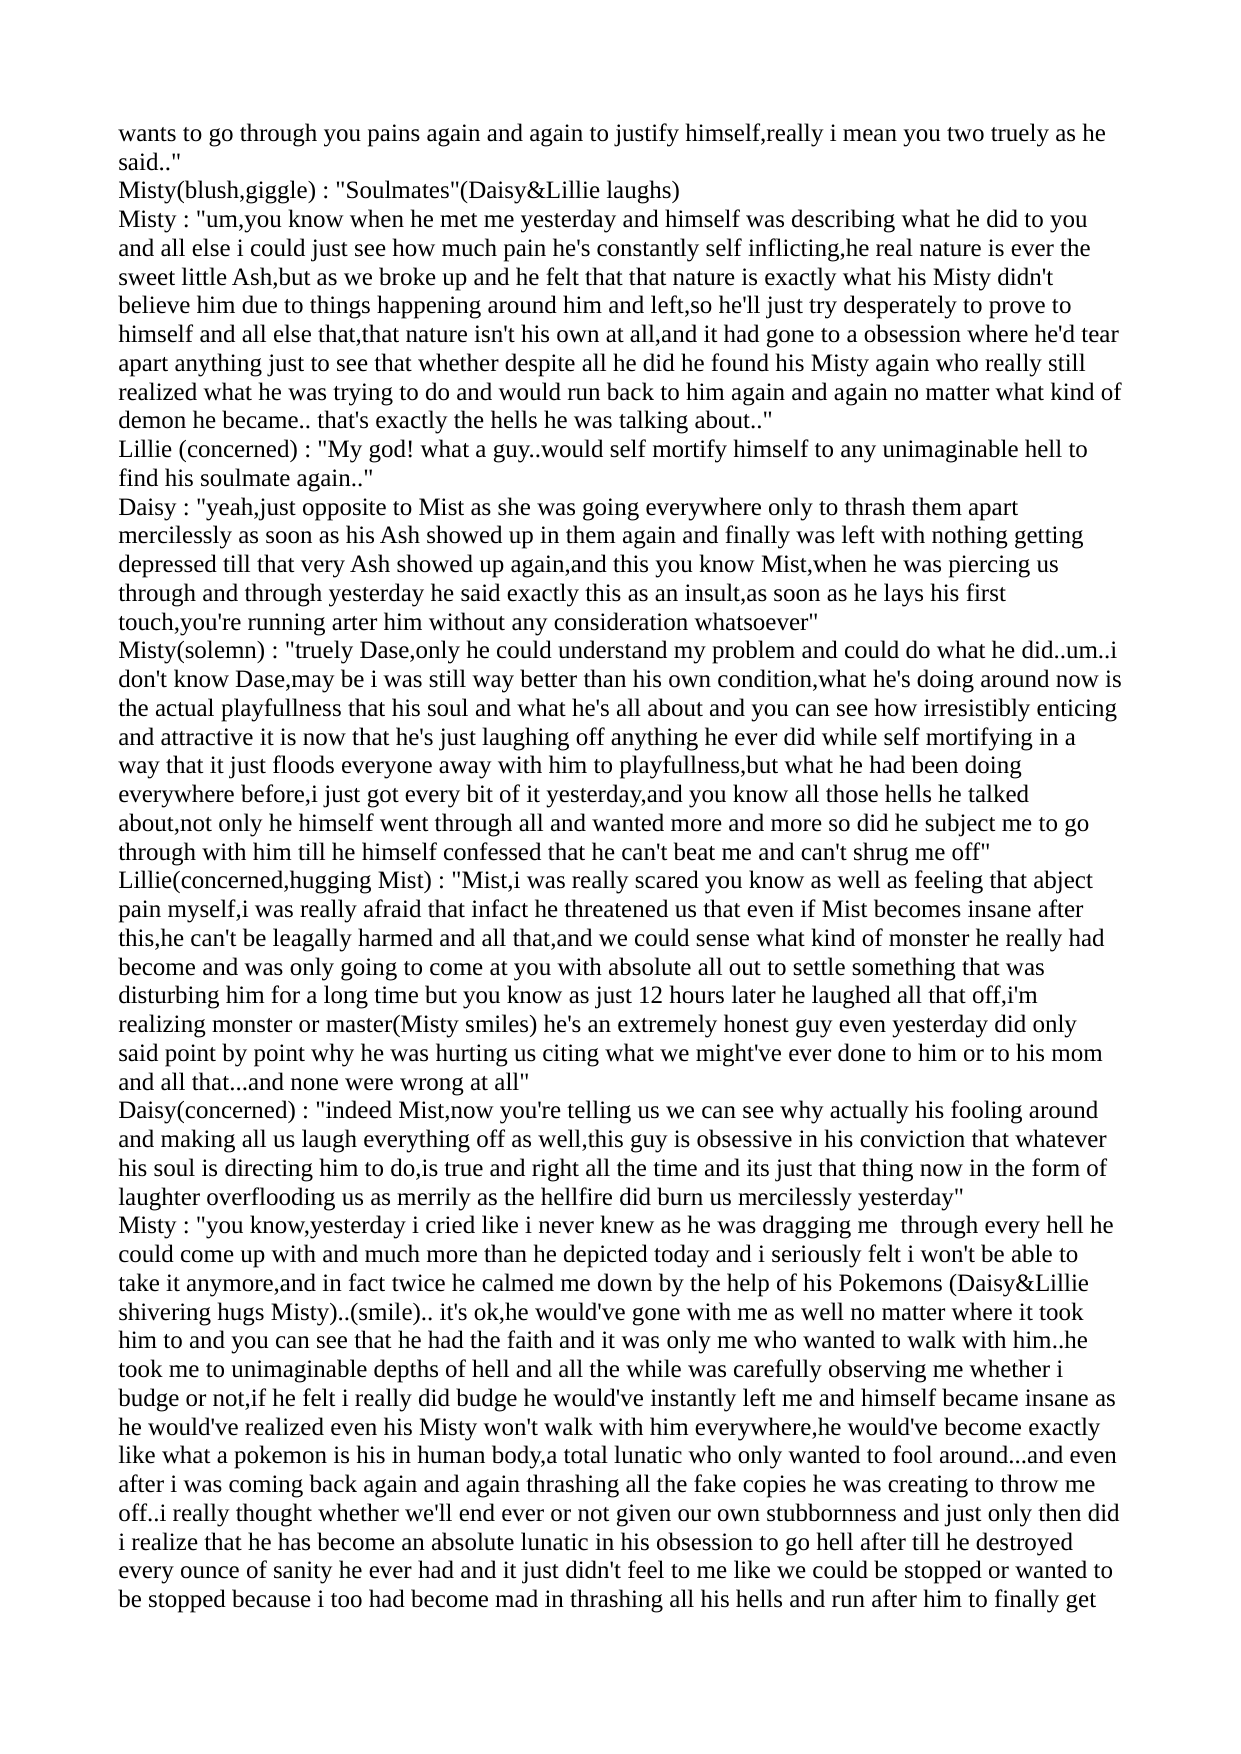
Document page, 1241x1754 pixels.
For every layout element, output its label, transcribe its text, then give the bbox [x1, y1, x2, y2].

text Misty : "you know,yesterday i cried like i never knew as he was dragging me through every hell he could come up with and much more than he depicted today and i seriously felt i won't be able to take it anymore,and in fact twice he calmed me down by the help of his Pokemons (Daisy&Lillie shivering hugs Misty)..(smile).. it's ok,he would've gone with me as well no matter where it took him to and you can see that he had the faith and it was only me who wanted to walk with him..he took me to unimaginable depths of hell and all the while was carefully observing me whether i budge or not,if he felt i really did budge he would've instantly left me and himself became insane as he would've realized even his Misty won't walk with him everywhere,he would've become exactly like what a pokemon is his in human body,a total lunatic who only wanted to fool around...and even after i was coming back again and again thrashing all the fake copies he was creating to throw me off..i really thought whether we'll end ever or not given our own stubbornness and just only then did i realize that he has become an absolute lunatic in his obsession to go hell after till he destroyed every ounce of sanity he ever had and it just didn't feel to me like we could be stopped or wanted to be stopped because i too had become mad in thrashing all his hells and run after him to finally get [118, 1211, 1122, 1613]
text Misty(solemn) : "truely Dase,only he could understand my problem and could do what he did..um..i don't know Dase,may be i was still way better than his own condition,what he's doing around now is the actual playfullness that his soul and what he's all about and you can see how irresistibly enticing and attractive it is now that he's just laughing off anything he ever did while self mortifying in a way that it just floods everyone away with him to playfullness,but what he had been doing everywhere before,i just got every bit of it yesterday,and you know all those hells he talked about,not only he himself went through all and wanted more and more so did he subject me to go through with him till he himself confessed that he can't beat me and can't shrug me off" [118, 636, 1122, 866]
text Daisy : "yeah,just opposite to Mist as she was going everywhere only to thrash them apart mercilessly as soon as his Ash showed up in them again and finally was left with nothing getting depressed till that very Ash showed up again,and this you know Mist,when he was piercing us through and through yesterday he said exactly this as an insult,as soon as he lays his first touch,you're running arter him without any consideration whatsoever" [118, 492, 1122, 636]
text Misty(blush,giggle) : "Soulmates"(Daisy&Lillie laughs) [118, 176, 1122, 204]
text Lillie(concerned,hugging Mist) : "Mist,i was really scared you know as well as feeling that abject pain myself,i was really afraid that infact he threatened us that even if Mist becomes insane after this,he can't be leagally harmed and all that,and we could sense what kind of monster he really had become and was only going to come at you with absolute all out to settle something that was disturbing him for a long time but you know as just 12 hours later he laughed all that off,i'm realizing monster or master(Misty smiles) he's an extremely honest guy even yesterday did only said point by point why he was hurting us citing what we might've ever done to him or to his mom and all that...and none were wrong at all" [118, 866, 1122, 1096]
text wants to go through you pains again and again to justify himself,really i mean you two truely as he said.." [118, 118, 1122, 176]
text Daisy(concerned) : "indeed Mist,now you're telling us we can see why actually his fooling around and making all us laugh everything off as well,this guy is obsessive in his conviction that whatever his soul is directing him to do,is true and right all the time and its just that thing now in the form of laughter overflooding us as merrily as the hellfire did burn us mercilessly yesterday" [118, 1096, 1122, 1211]
text Misty : "um,you know when he met me yesterday and himself was describing what he did to you and all else i could just see how much pain he's constantly self inflicting,he real nature is ever the sweet little Ash,but as we broke up and he felt that that nature is exactly what his Misty didn't believe him due to things happening around him and left,so he'll just try desperately to prove to himself and all else that,that nature isn't his own at all,and it had gone to a obsession where he'd tear apart anything just to see that whether despite all he did he found his Misty again who really still realized what he was trying to do and would run back to him again and again no matter what kind of demon he became.. that's exactly the hells he was talking about.." [118, 204, 1122, 434]
text Lillie (concerned) : "My god! what a guy..would self mortify himself to any unimaginable hell to find his soulmate again.." [118, 434, 1122, 492]
